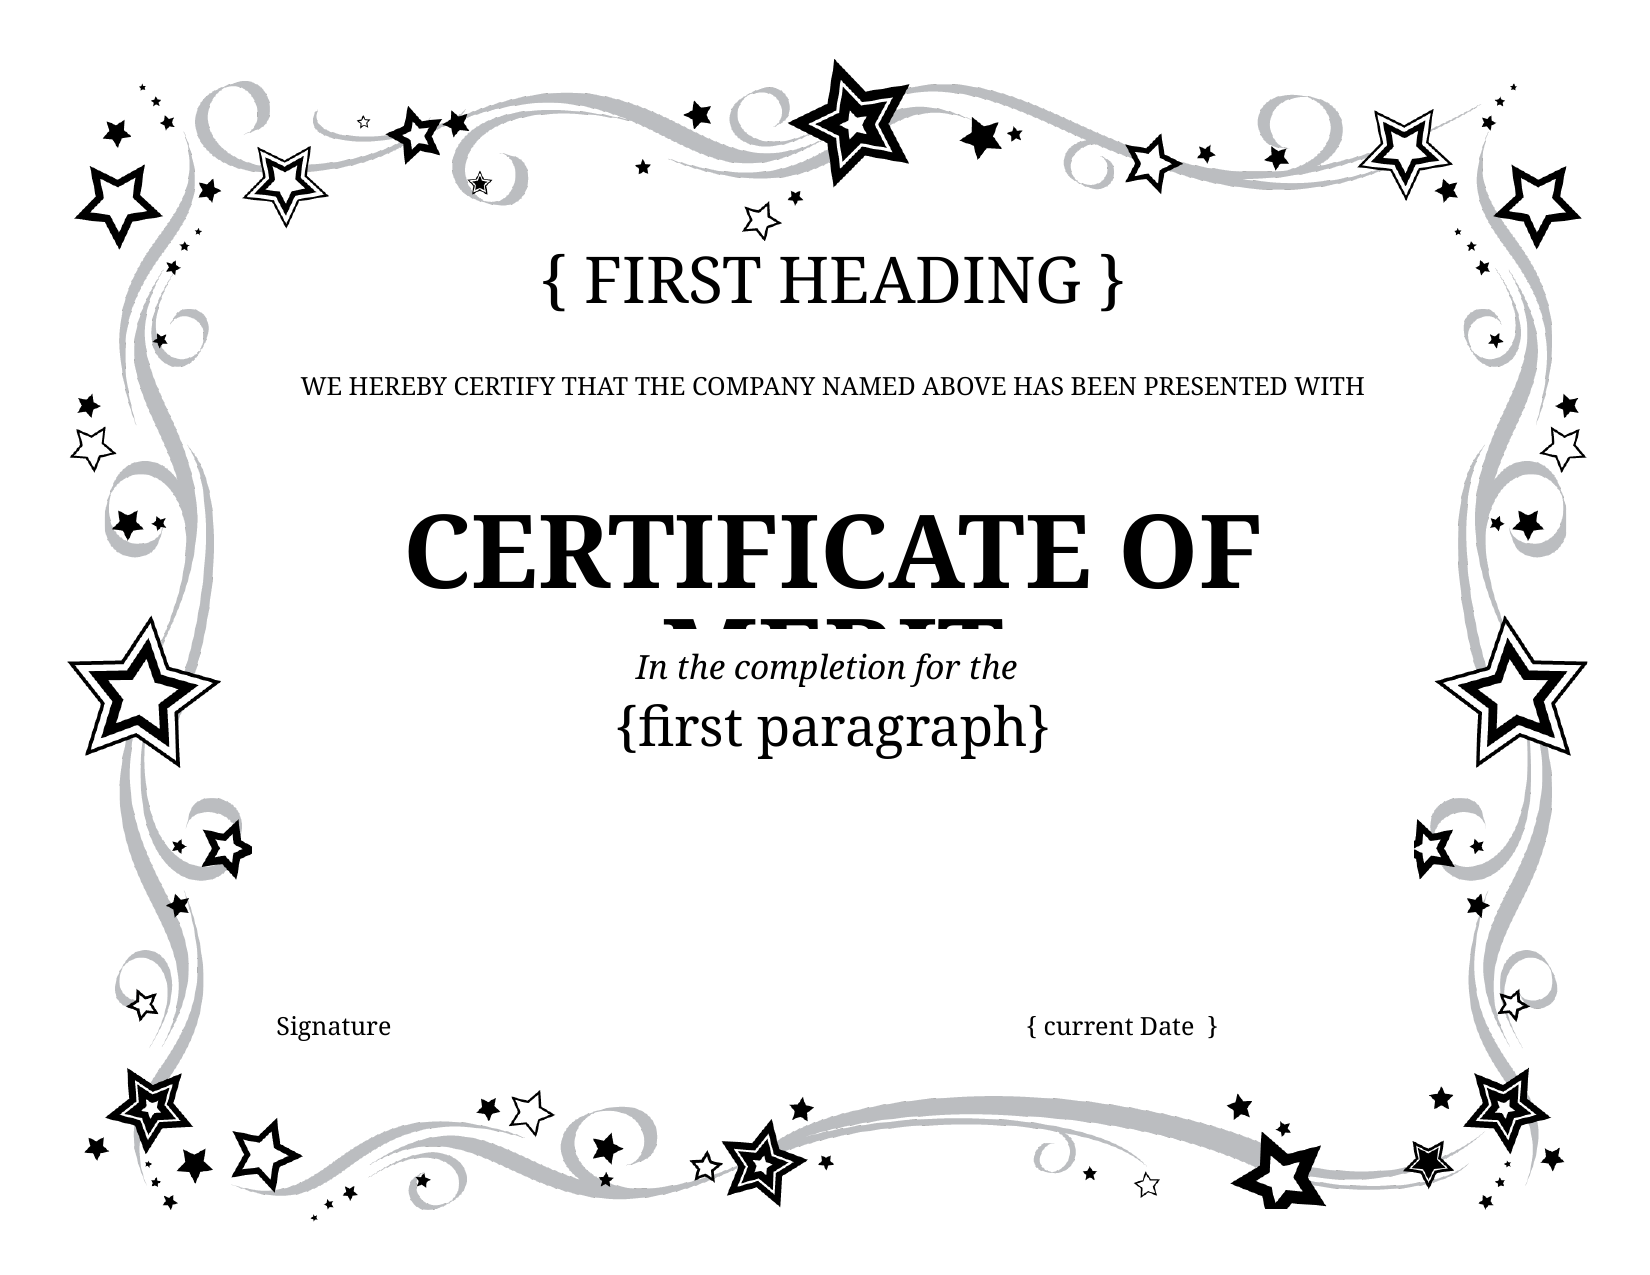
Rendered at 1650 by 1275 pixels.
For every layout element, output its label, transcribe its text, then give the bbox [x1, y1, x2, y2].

text Signature [276, 1009, 902, 1043]
title { first Heading } [295, 247, 1371, 317]
text In the completion for the [257, 643, 1408, 689]
text {first paragraph} [257, 689, 1408, 763]
text { current Date } [1026, 1009, 1371, 1043]
title WE HEREBY CERTIFY THAT THE COMPANY NAMED ABOVE HAS BEEN PRESENTED WITH A [295, 373, 1371, 416]
text Certificate of merit [223, 499, 1442, 628]
picture [67, 59, 1588, 1229]
